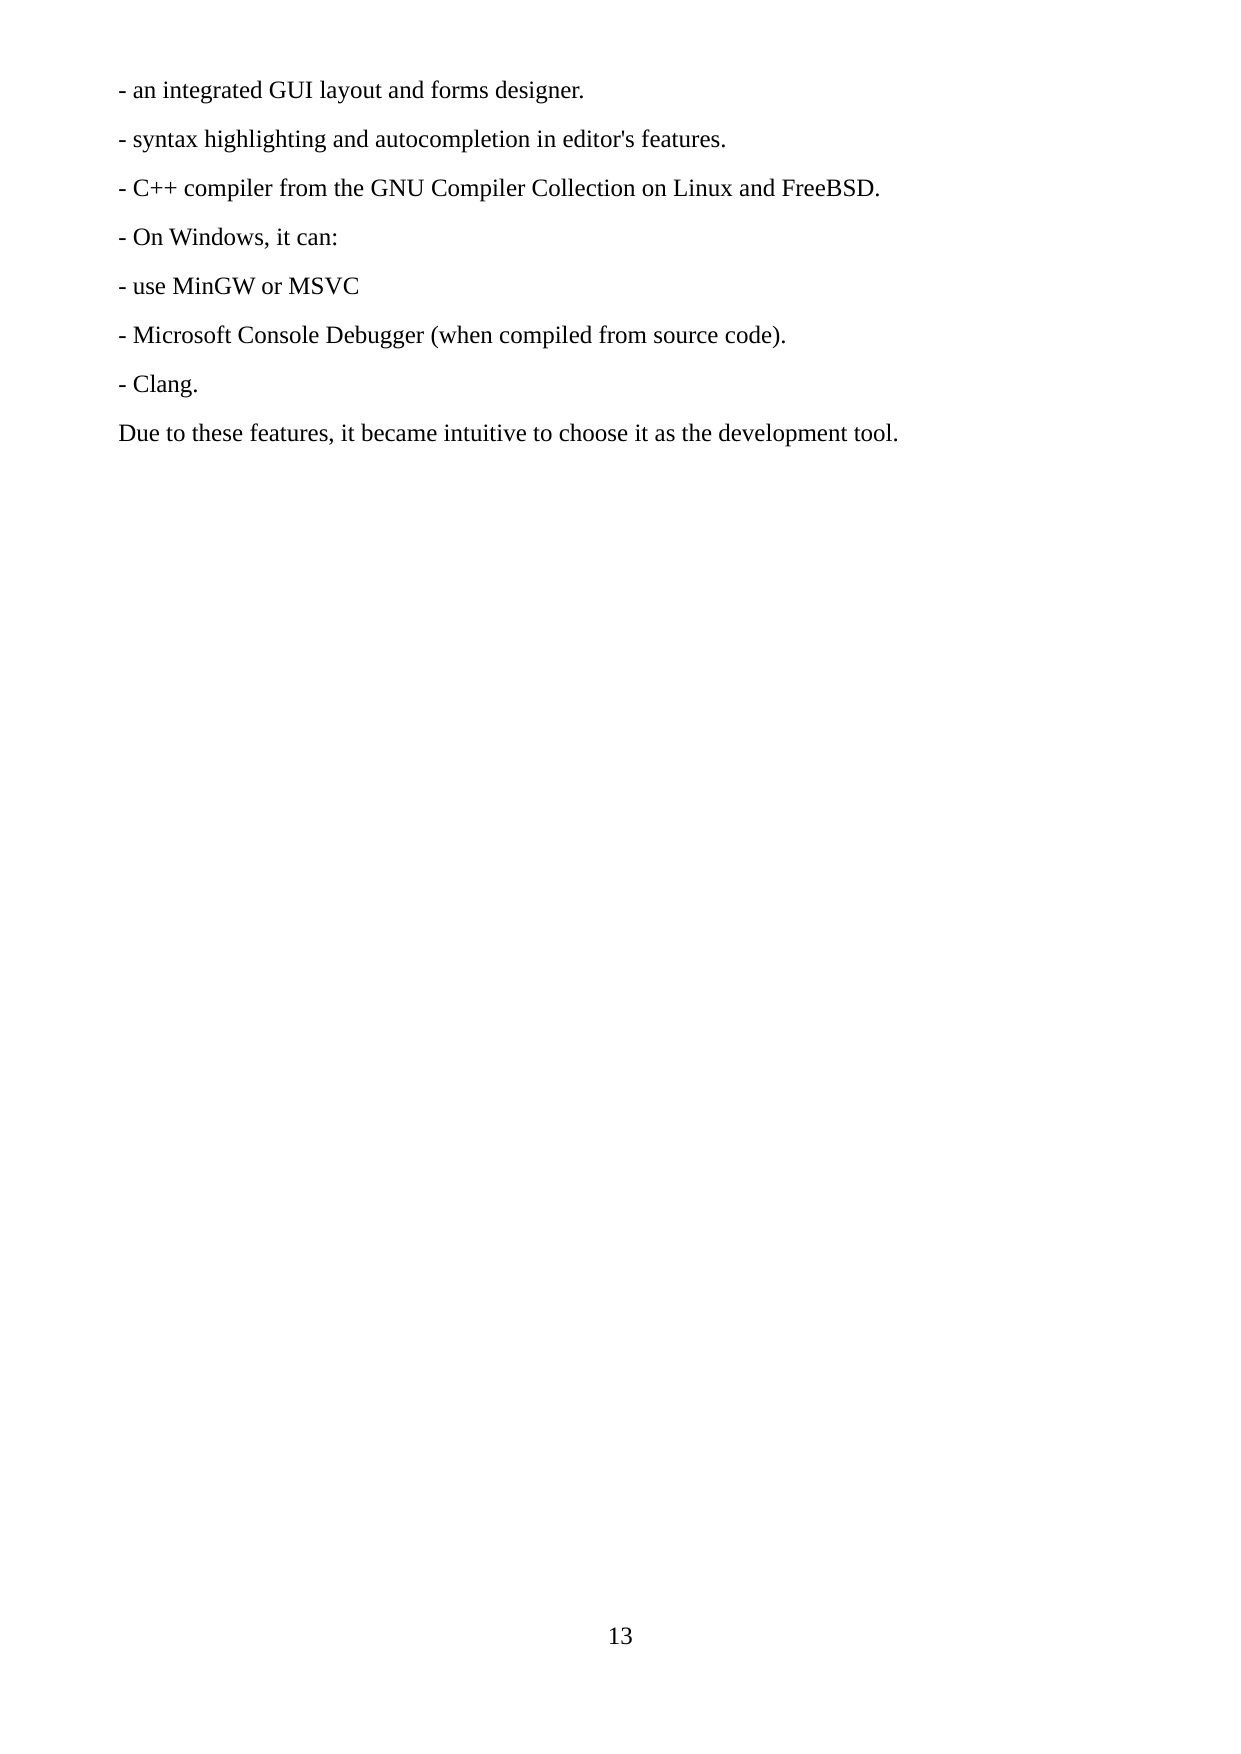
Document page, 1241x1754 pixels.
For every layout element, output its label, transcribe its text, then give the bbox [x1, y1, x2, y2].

text - Clang. [118, 369, 1122, 398]
text Due to these features, it became intuitive to choose it as the development tool. [118, 418, 1122, 447]
text - use MinGW or MSVC [118, 271, 1122, 300]
text - Microsoft Console Debugger (when compiled from source code). [118, 320, 1122, 349]
text - an integrated GUI layout and forms designer. [118, 75, 1122, 104]
text - C++ compiler from the GNU Compiler Collection on Linux and FreeBSD. [118, 173, 1122, 202]
text - On Windows, it can: [118, 222, 1122, 251]
text - syntax highlighting and autocompletion in editor's features. [118, 124, 1122, 153]
